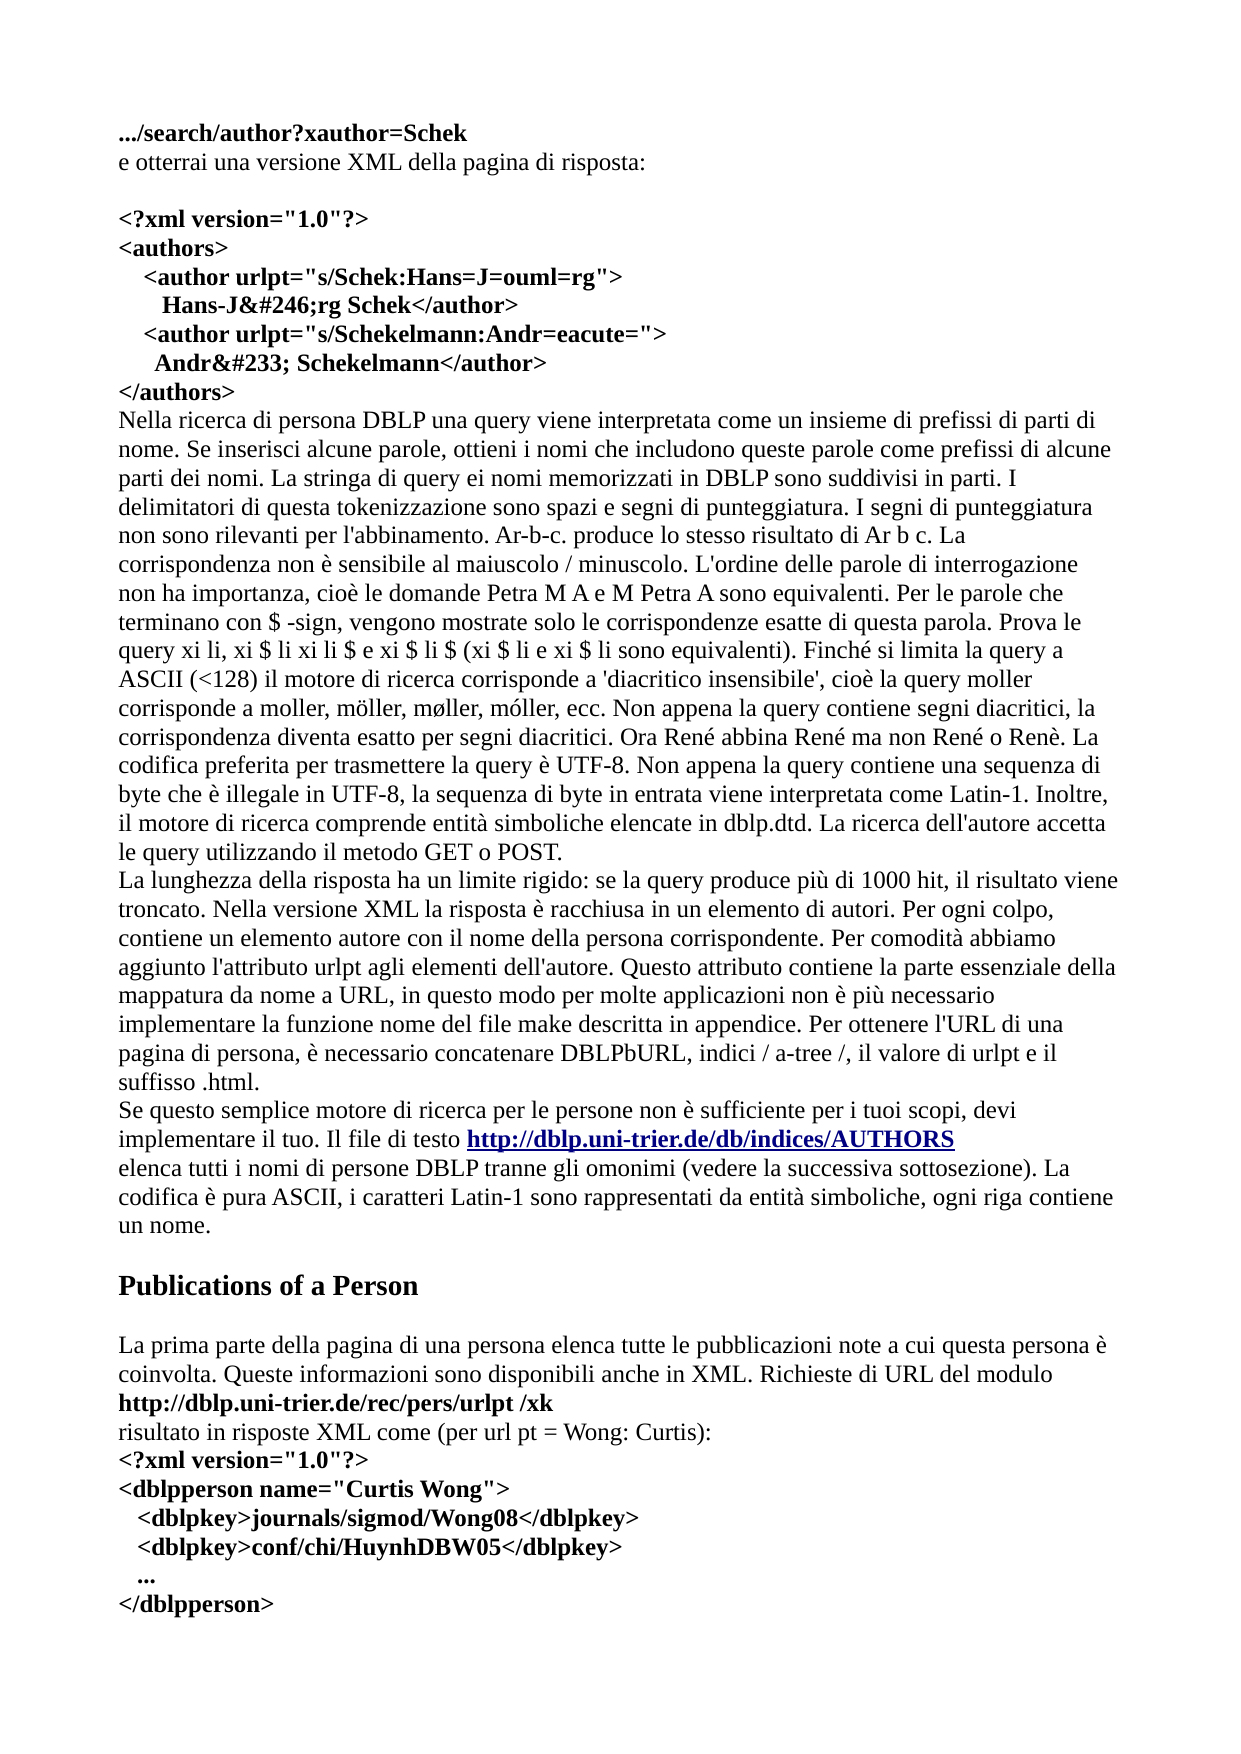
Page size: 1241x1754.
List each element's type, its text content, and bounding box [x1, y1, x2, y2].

text <dblpperson name="Curtis Wong"> [118, 1474, 1122, 1503]
text Nella ricerca di persona DBLP una query viene interpretata come un insieme di prefissi di parti di nome. Se inserisci alcune parole, ottieni i nomi che includono queste parole come prefissi di alcune parti dei nomi. La stringa di query ei nomi memorizzati in DBLP sono suddivisi in parti. I delimitatori di questa tokenizzazione sono spazi e segni di punteggiatura. I segni di punteggiatura non sono rilevanti per l'abbinamento. Ar-b-c. produce lo stesso risultato di Ar b c. La corrispondenza non è sensibile al maiuscolo / minuscolo. L'ordine delle parole di interrogazione non ha importanza, cioè le domande Petra M A e M Petra A sono equivalenti. Per le parole che terminano con $ -sign, vengono mostrate solo le corrispondenze esatte di questa parola. Prova le query xi li, xi $ li xi li $ e xi $ li $ (xi $ li e xi $ li sono equivalenti). Finché si limita la query a ASCII (<128) il motore di ricerca corrisponde a 'diacritico insensibile', cioè la query moller corrisponde a moller, möller, møller, móller, ecc. Non appena la query contiene segni diacritici, la corrispondenza diventa esatto per segni diacritici. Ora René abbina René ma non René o Renè. La codifica preferita per trasmettere la query è UTF-8. Non appena la query contiene una sequenza di byte che è illegale in UTF-8, la sequenza di byte in entrata viene interpretata come Latin-1. Inoltre, il motore di ricerca comprende entità simboliche elencate in dblp.dtd. La ricerca dell'autore accetta le query utilizzando il metodo GET o POST. [118, 406, 1122, 866]
text Andr&#233; Schekelmann</author> [118, 348, 1122, 377]
text <?xml version="1.0"?> [118, 1445, 1122, 1474]
text <dblpkey>journals/sigmod/Wong08</dblpkey> [118, 1503, 1122, 1532]
text <?xml version="1.0"?> [118, 204, 1122, 233]
text <author urlpt="s/Schekelmann:Andr=eacute="> [118, 319, 1122, 348]
text Hans-J&#246;rg Schek</author> [118, 291, 1122, 319]
text </dblpperson> [118, 1589, 1122, 1618]
text e otterrai una versione XML della pagina di risposta: [118, 147, 1122, 176]
text .../search/author?xauthor=Schek [118, 118, 1122, 147]
text elenca tutti i nomi di persone DBLP tranne gli omonimi (vedere la successiva sottosezione). La codifica è pura ASCII, i caratteri Latin-1 sono rappresentati da entità simboliche, ogni riga contiene un nome. [118, 1153, 1122, 1239]
text La lunghezza della risposta ha un limite rigido: se la query produce più di 1000 hit, il risultato viene troncato. Nella versione XML la risposta è racchiusa in un elemento di autori. Per ogni colpo, contiene un elemento autore con il nome della persona corrispondente. Per comodità abbiamo aggiunto l'attributo urlpt agli elementi dell'autore. Questo attributo contiene la parte essenziale della mappatura da nome a URL, in questo modo per molte applicazioni non è più necessario implementare la funzione nome del file make descritta in appendice. Per ottenere l'URL di una pagina di persona, è necessario concatenare DBLPbURL, indici / a-tree /, il valore di urlpt e il suffisso .html. [118, 866, 1122, 1096]
text <dblpkey>conf/chi/HuynhDBW05</dblpkey> [118, 1532, 1122, 1560]
text risultato in risposte XML come (per url pt = Wong: Curtis): [118, 1417, 1122, 1445]
text <authors> [118, 233, 1122, 262]
text La prima parte della pagina di una persona elenca tutte le pubblicazioni note a cui questa persona è coinvolta. Queste informazioni sono disponibili anche in XML. Richieste di URL del modulo http://dblp.uni-trier.de/rec/pers/urlpt /xk [118, 1330, 1122, 1417]
text Se questo semplice motore di ricerca per le persone non è sufficiente per i tuoi scopi, devi implementare il tuo. Il file di testo http://dblp.uni-trier.de/db/indices/AUTHORS [118, 1096, 1122, 1153]
text Publications of a Person [118, 1268, 1122, 1302]
text </authors> [118, 377, 1122, 406]
text ... [118, 1560, 1122, 1589]
text <author urlpt="s/Schek:Hans=J=ouml=rg"> [118, 262, 1122, 291]
